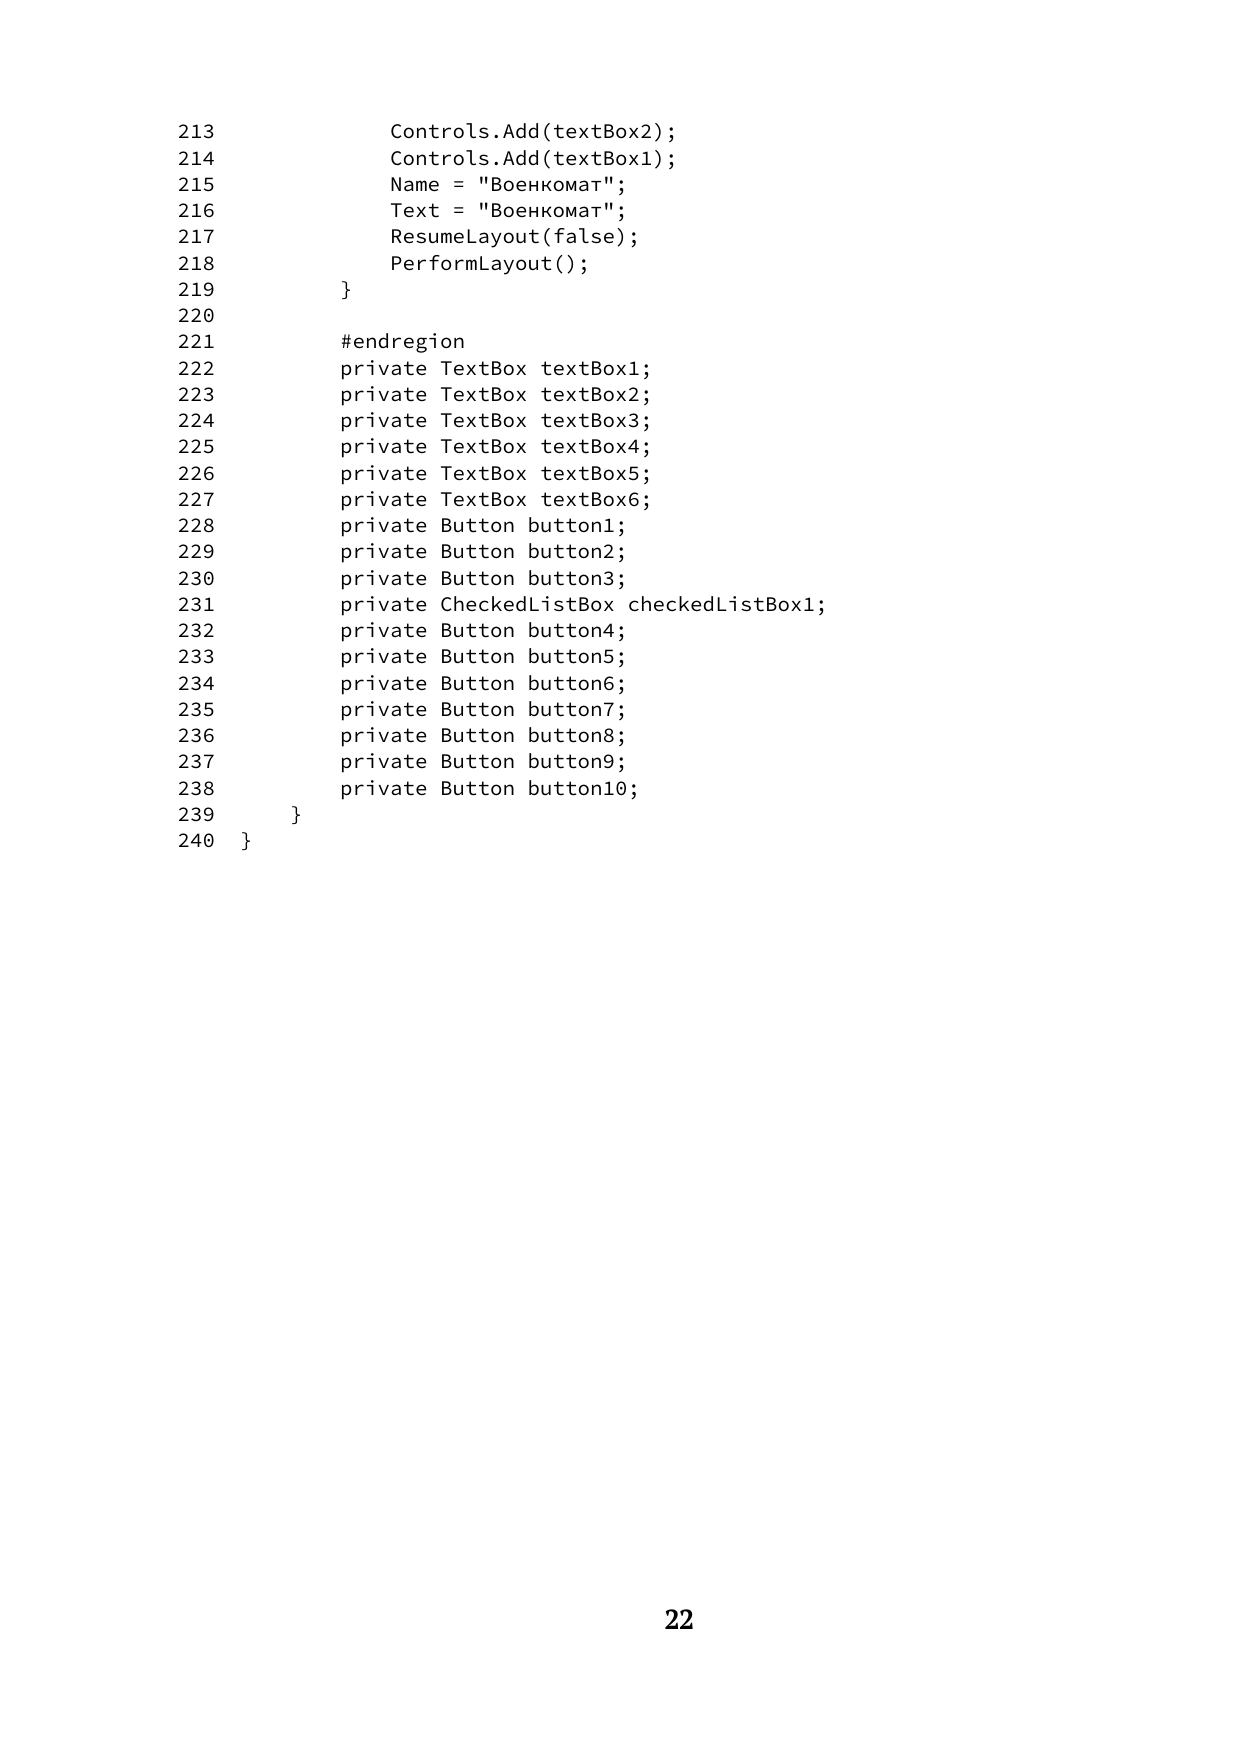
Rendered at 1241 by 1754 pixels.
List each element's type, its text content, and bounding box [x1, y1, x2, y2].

text 224 private TextBox textBox3; [177, 407, 1181, 433]
text 228 private Button button1; [177, 512, 1181, 538]
text 217 ResumeLayout(false); [177, 223, 1181, 249]
text 216 Text = "Военкомат"; [177, 197, 1181, 223]
text 215 Name = "Военкомат"; [177, 171, 1181, 197]
text 239 } [177, 801, 1181, 827]
text 238 private Button button10; [177, 774, 1181, 801]
text 226 private TextBox textBox5; [177, 459, 1181, 486]
text 221 #endregion [177, 328, 1181, 354]
text 231 private CheckedListBox checkedListBox1; [177, 591, 1181, 617]
text 214 Controls.Add(textBox1); [177, 144, 1181, 171]
text 240 } [177, 827, 1181, 853]
text 233 private Button button5; [177, 643, 1181, 669]
text 236 private Button button8; [177, 722, 1181, 748]
text 223 private TextBox textBox2; [177, 381, 1181, 407]
text 235 private Button button7; [177, 696, 1181, 722]
text 237 private Button button9; [177, 748, 1181, 774]
text 218 PerformLayout(); [177, 249, 1181, 276]
text 225 private TextBox textBox4; [177, 433, 1181, 459]
text 229 private Button button2; [177, 538, 1181, 564]
text 234 private Button button6; [177, 669, 1181, 696]
text 222 private TextBox textBox1; [177, 354, 1181, 381]
text 219 } [177, 276, 1181, 302]
text 220 [177, 302, 1181, 328]
text 232 private Button button4; [177, 617, 1181, 643]
text 230 private Button button3; [177, 564, 1181, 591]
text 227 private TextBox textBox6; [177, 486, 1181, 512]
text 213 Controls.Add(textBox2); [177, 118, 1181, 144]
